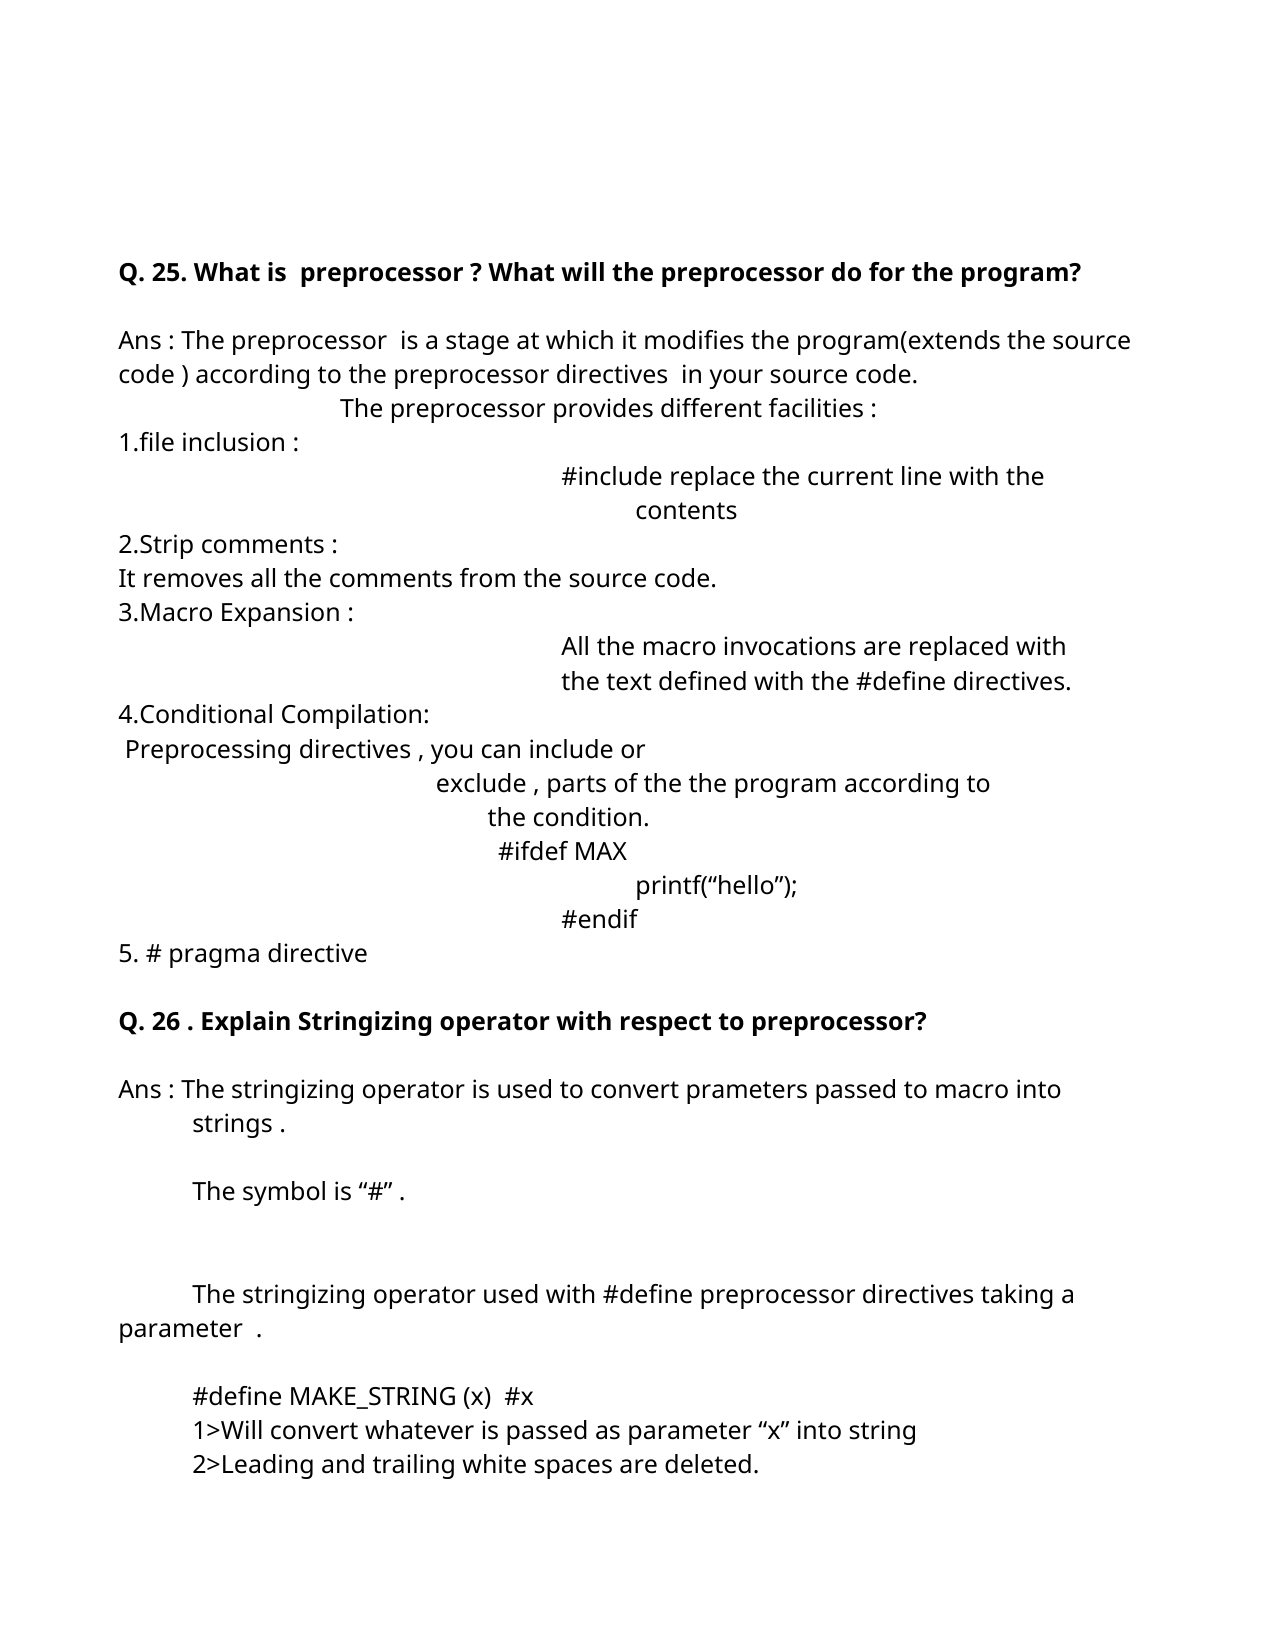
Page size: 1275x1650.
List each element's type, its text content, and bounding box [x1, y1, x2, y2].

text #ifdef MAX [118, 833, 1157, 867]
text Ans : The preprocessor is a stage at which it modifies the program(extends the source code ) according to the preprocessor directives in your source code. [118, 322, 1157, 391]
list Strip comments : [118, 527, 1157, 561]
list Conditional Compilation: Preprocessing directives , you can include or [118, 697, 1157, 765]
text Ans : The stringizing operator is used to convert prameters passed to macro into [118, 1072, 1157, 1106]
text #include replace the current line with the [118, 459, 1157, 493]
text The symbol is “#” . [118, 1174, 1157, 1208]
text exclude , parts of the the program according to [118, 765, 1157, 799]
text #endif [118, 902, 1157, 936]
text #define MAKE_STRING (x) #x [118, 1378, 1157, 1412]
text the condition. [118, 799, 1157, 833]
text the text defined with the #define directives. [118, 663, 1157, 697]
text The preprocessor provides different facilities : [118, 391, 1157, 425]
text 2>Leading and trailing white spaces are deleted. [118, 1447, 1157, 1481]
text strings . [118, 1106, 1157, 1140]
text printf(“hello”); [118, 867, 1157, 902]
text Q. 25. What is preprocessor ? What will the preprocessor do for the program? [118, 254, 1157, 288]
text 1>Will convert whatever is passed as parameter “x” into string [118, 1412, 1157, 1447]
list file inclusion : [118, 425, 1157, 459]
text 5. # pragma directive [118, 936, 1157, 970]
text It removes all the comments from the source code. [118, 561, 1157, 595]
text contents [118, 493, 1157, 527]
text The stringizing operator used with #define preprocessor directives taking a parameter . [118, 1276, 1157, 1344]
text Q. 26 . Explain Stringizing operator with respect to preprocessor? [118, 1004, 1157, 1038]
text All the macro invocations are replaced with [118, 629, 1157, 663]
list Macro Expansion : [118, 595, 1157, 629]
